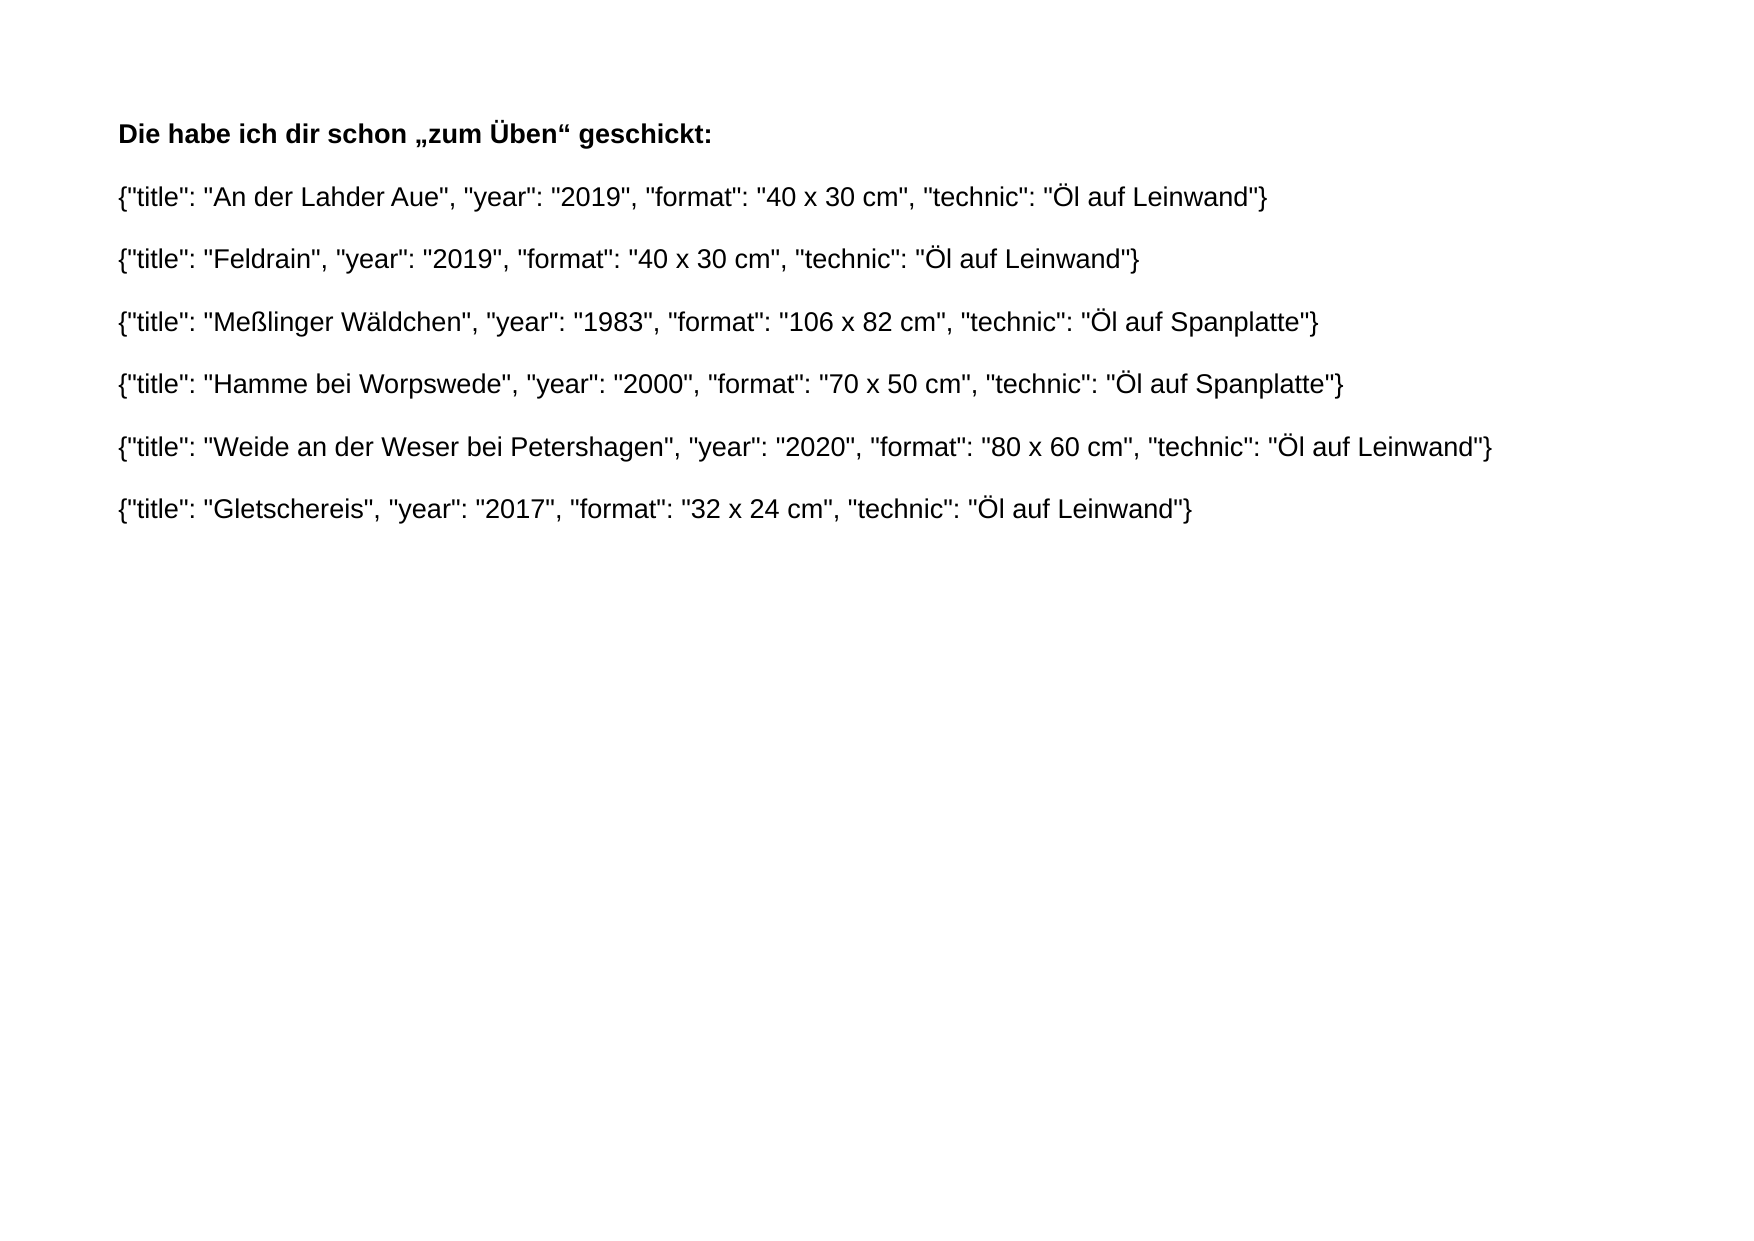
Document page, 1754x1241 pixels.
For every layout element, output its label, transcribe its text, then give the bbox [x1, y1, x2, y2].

text {"title": "Feldrain", "year": "2019", "format": "40 x 30 cm", "technic": "Öl auf Leinwand"} [118, 243, 1636, 274]
text {"title": "Meßlinger Wäldchen", "year": "1983", "format": "106 x 82 cm", "technic": "Öl auf Spanplatte"} [118, 306, 1636, 337]
text {"title": "An der Lahder Aue", "year": "2019", "format": "40 x 30 cm", "technic": "Öl auf Leinwand"} [118, 181, 1636, 212]
text {"title": "Weide an der Weser bei Petershagen", "year": "2020", "format": "80 x 60 cm", "technic": "Öl auf Leinwand"} [118, 431, 1636, 462]
text Die habe ich dir schon „zum Üben“ geschickt: [118, 118, 1636, 149]
text {"title": "Gletschereis", "year": "2017", "format": "32 x 24 cm", "technic": "Öl auf Leinwand"} [118, 493, 1636, 524]
text {"title": "Hamme bei Worpswede", "year": "2000", "format": "70 x 50 cm", "technic": "Öl auf Spanplatte"} [118, 368, 1636, 399]
